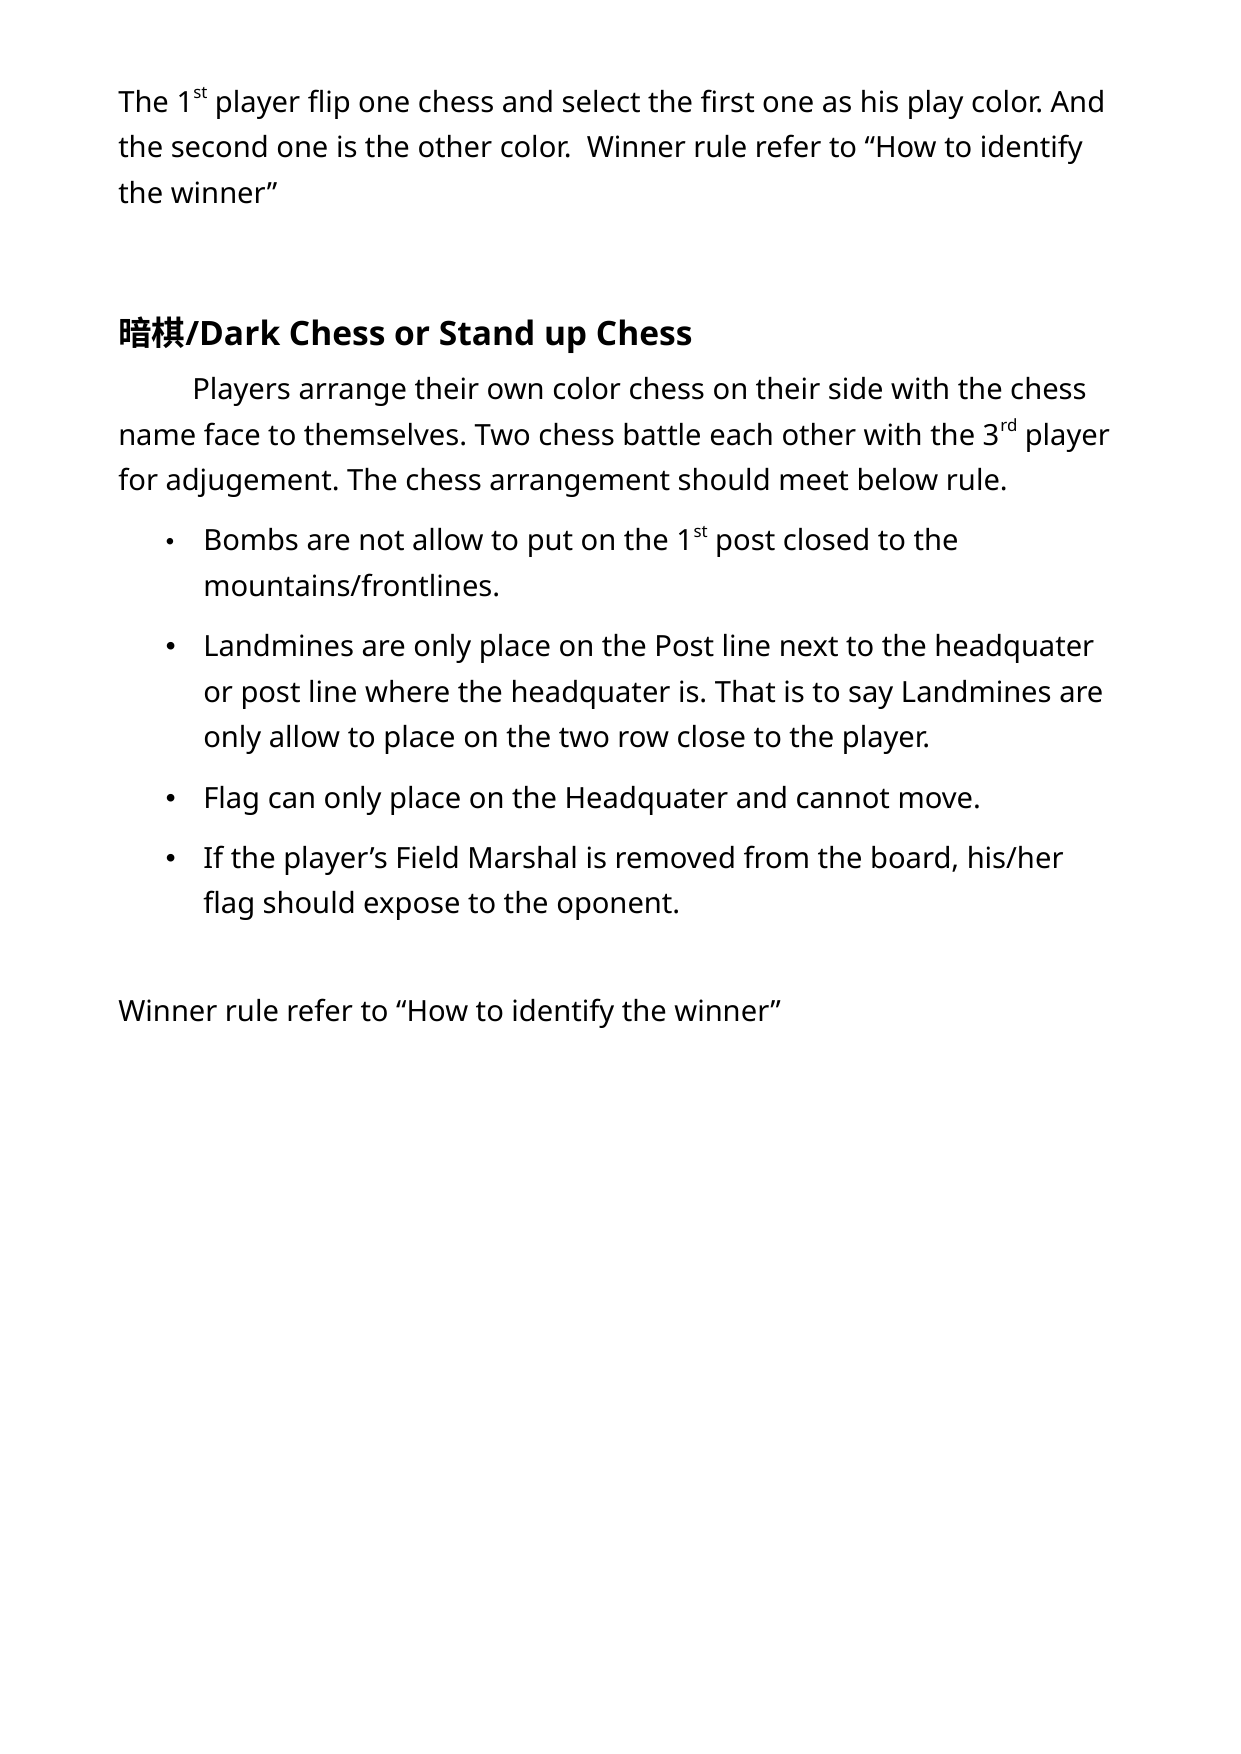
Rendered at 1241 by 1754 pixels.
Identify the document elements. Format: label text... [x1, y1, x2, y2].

subtitle 暗棋/Dark Chess or Stand up Chess [118, 307, 1122, 356]
list Bombs are not allow to put on the 1st post closed to the mountains/frontlines. [166, 520, 1122, 605]
list Landmines are only place on the Post line next to the headquater or post line where the headquater is. That is to say Landmines are only allow to place on the two row close to the player. [166, 626, 1122, 756]
text Winner rule refer to “How to identify the winner” [118, 991, 1122, 1030]
text The 1st player flip one chess and select the first one as his play color. And the second one is the other color. Winner rule refer to “How to identify the winner” [118, 81, 1122, 212]
text Players arrange their own color chess on their side with the chess name face to themselves. Two chess battle each other with the 3rd player for adjugement. The chess arrangement should meet below rule. [118, 368, 1122, 499]
list If the player’s Field Marshal is removed from the board, his/her flag should expose to the oponent. [166, 837, 1122, 922]
list Flag can only place on the Headquater and cannot move. [166, 777, 1122, 817]
